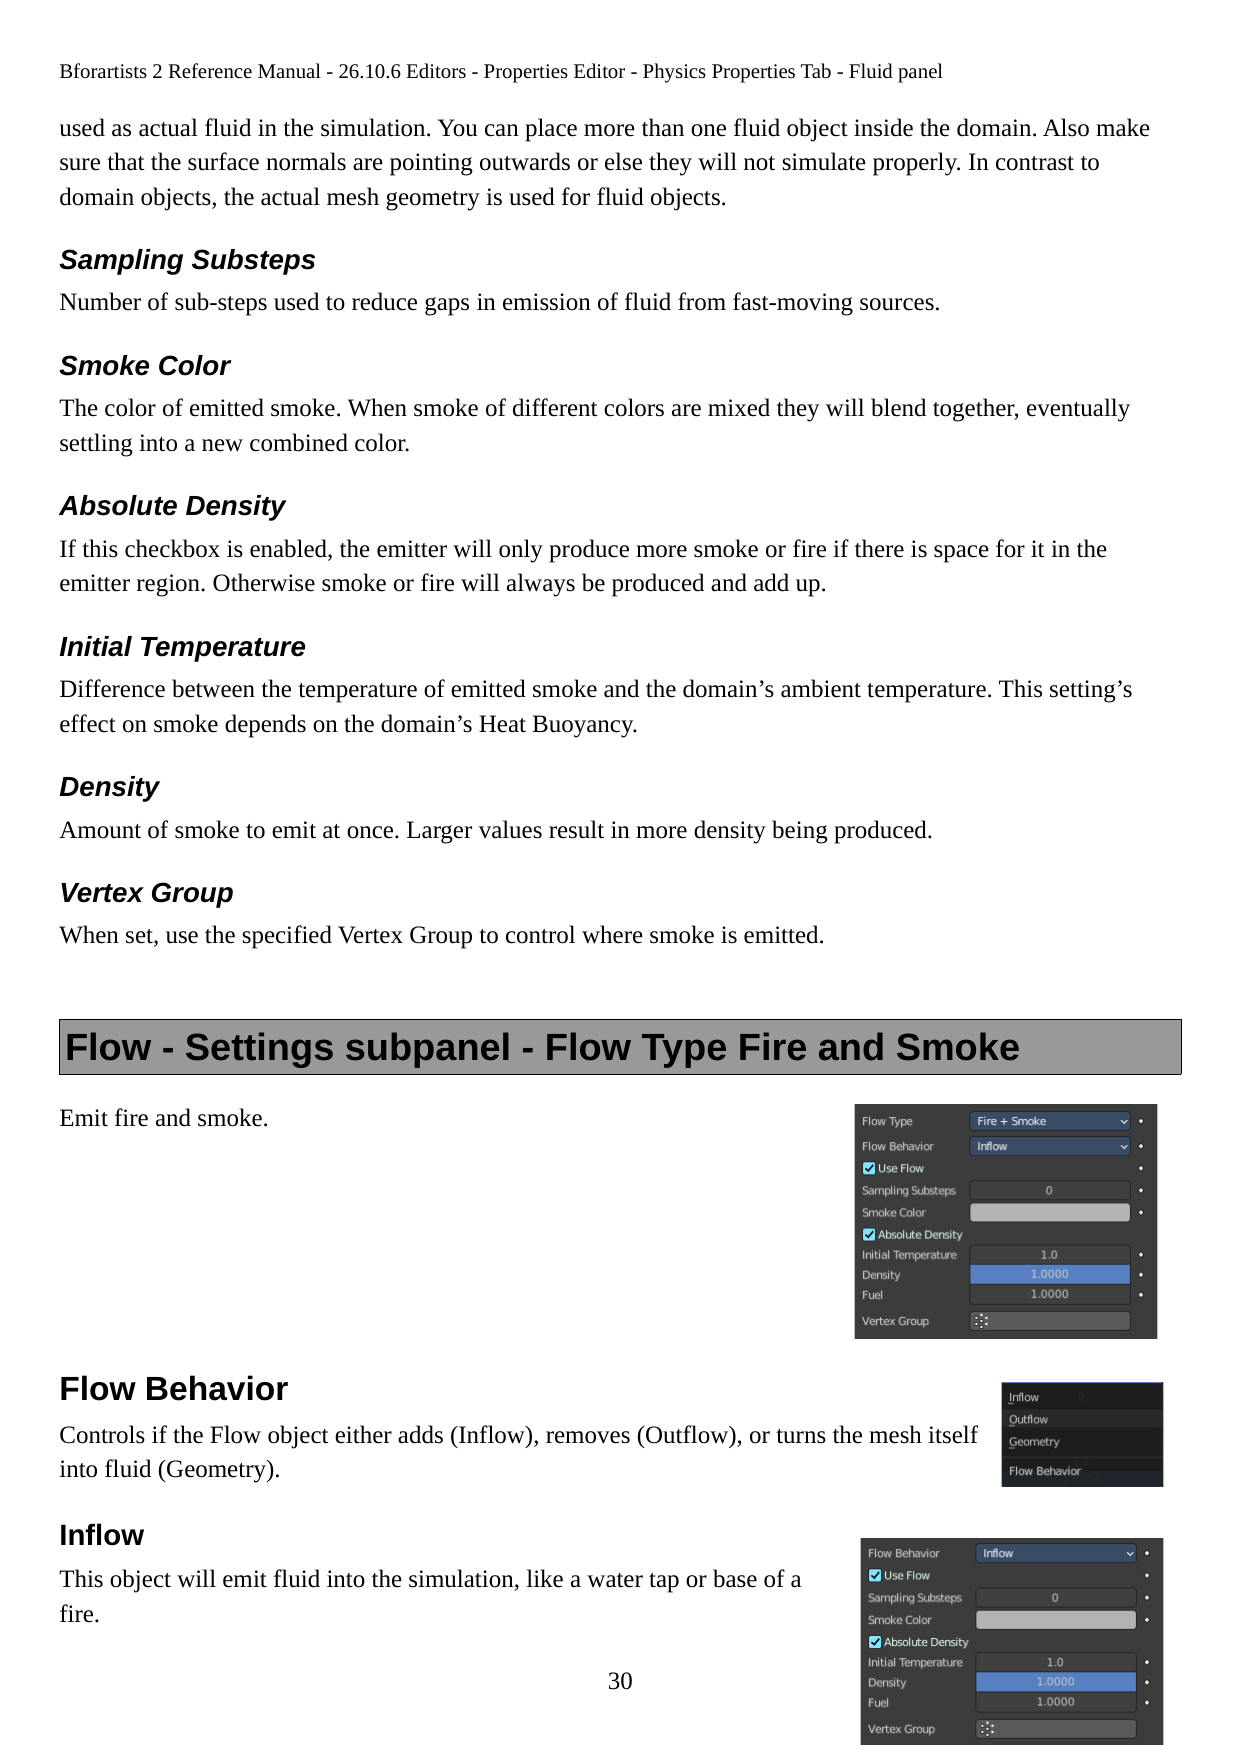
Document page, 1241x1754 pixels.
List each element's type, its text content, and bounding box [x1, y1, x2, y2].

text Controls if the Flow object either adds (Inflow), removes (Outflow), or turns the mesh itself into fluid (Geometry). [59, 1420, 1001, 1483]
subtitle Absolute Density [59, 489, 1181, 521]
subtitle Density [59, 770, 1181, 802]
text Emit fire and smoke. [59, 1103, 1181, 1132]
picture [860, 1538, 1164, 1745]
subtitle Initial Temperature [59, 630, 1181, 662]
subtitle Smoke Color [59, 349, 1181, 381]
text If this checkbox is enabled, the emitter will only produce more smoke or fire if there is space for it in the emitter region. Otherwise smoke or fire will always be produced and add up. [59, 534, 1181, 597]
subtitle Sampling Substeps [59, 243, 1181, 275]
text When set, use the specified Vertex Group to control where smoke is emitted. [59, 921, 1181, 949]
text This object will emit fluid into the simulation, like a water tap or base of a fire. [59, 1564, 860, 1628]
text Number of sub-steps used to reduce gaps in emission of fluid from fast-moving sources. [59, 287, 1181, 316]
text Difference between the temperature of emitted smoke and the domain’s ambient temperature. This setting’s effect on smoke depends on the domain’s Heat Buoyancy. [59, 674, 1181, 737]
subtitle Inflow [59, 1518, 1181, 1552]
text The color of emitted smoke. When smoke of different colors are mixed they will blend together, eventually settling into a new combined color. [59, 393, 1181, 457]
table_header Flow - Settings subpanel - Flow Type Fire and Smoke [60, 1020, 1181, 1074]
picture [854, 1104, 1158, 1339]
text used as actual fluid in the simulation. You can place more than one fluid object inside the domain. Also make sure that the surface normals are pointing outwards or else they will not simulate properly. In contrast to domain objects, the actual mesh geometry is used for fluid objects. [59, 113, 1181, 210]
picture [1001, 1382, 1164, 1487]
text Amount of smoke to emit at once. Larger values result in more density being produced. [59, 815, 1181, 843]
subtitle Flow Behavior [59, 1369, 1181, 1408]
subtitle Vertex Group [59, 876, 1181, 908]
